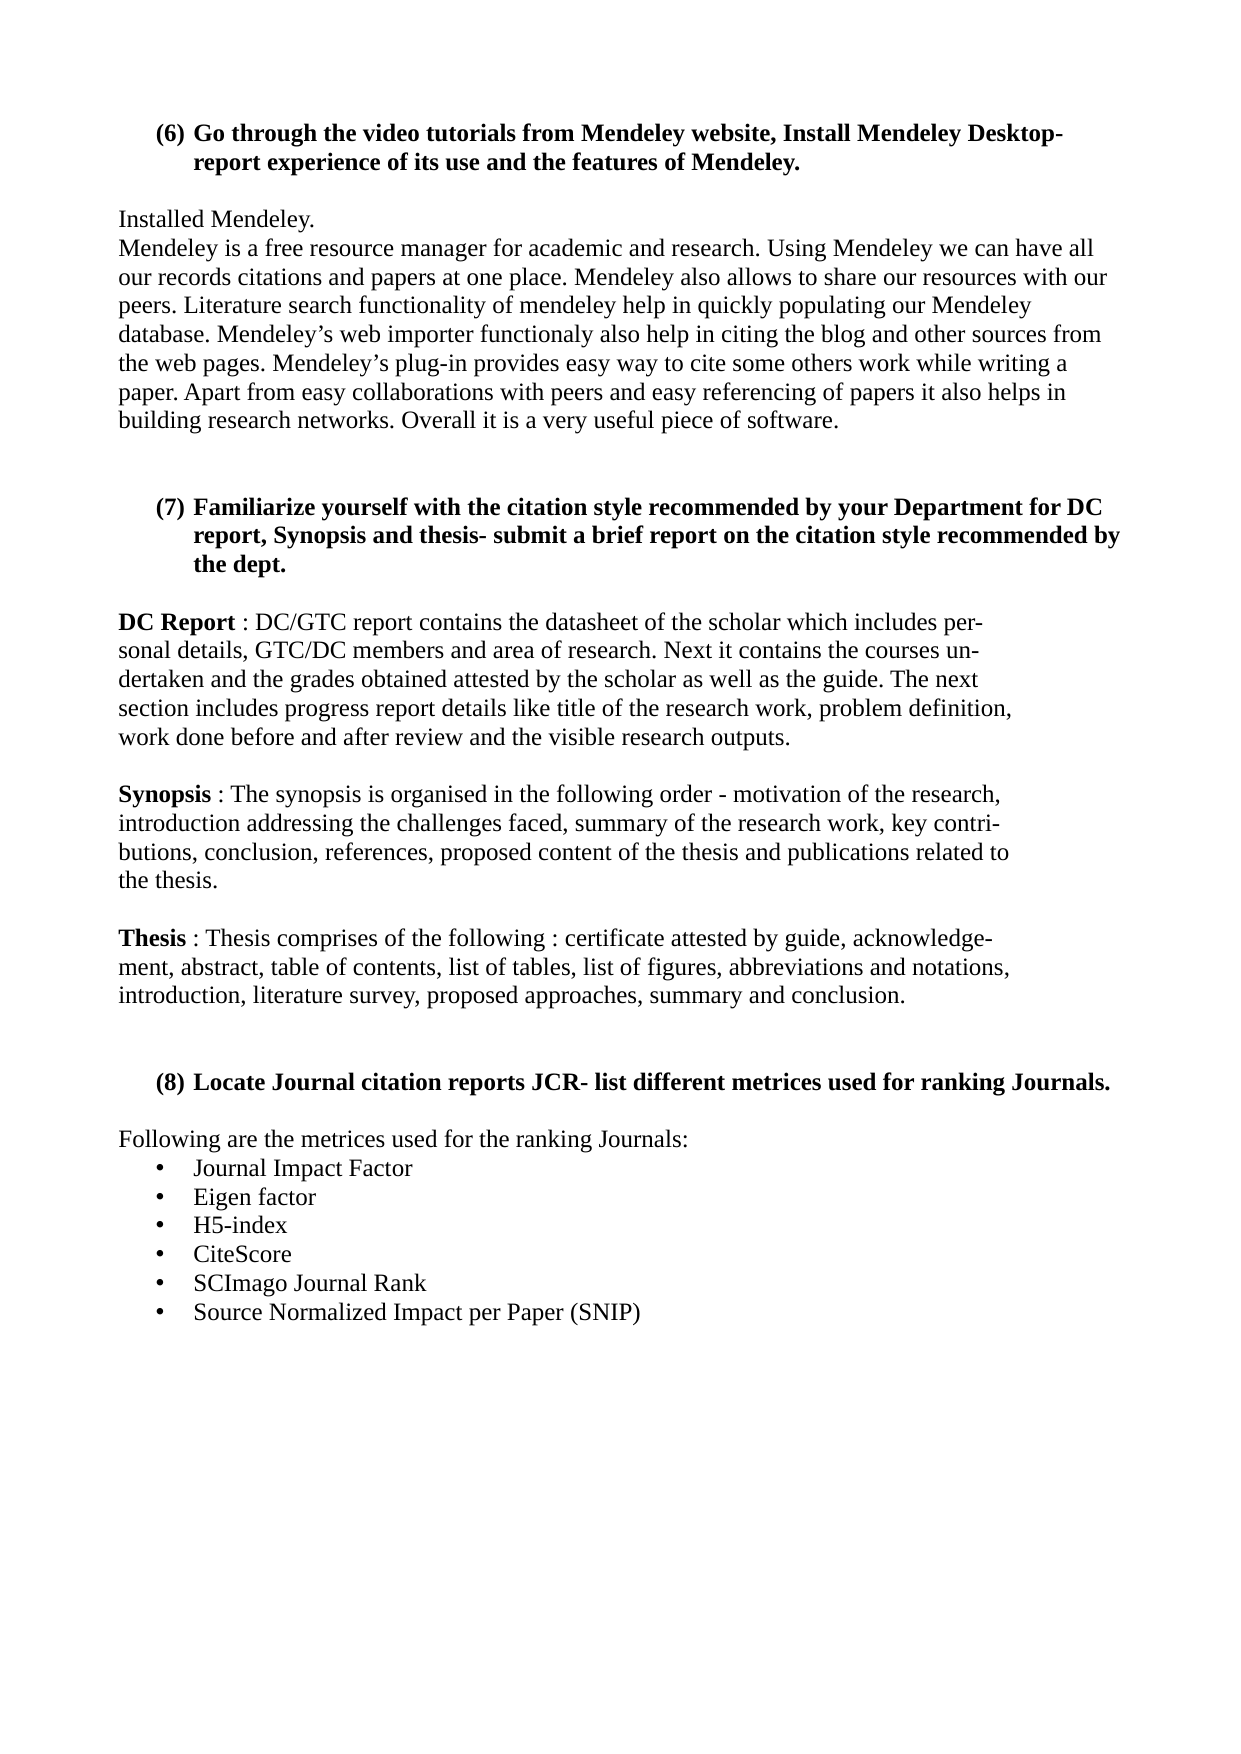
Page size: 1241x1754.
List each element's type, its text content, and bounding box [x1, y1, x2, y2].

text sonal details, GTC/DC members and area of research. Next it contains the courses un- [118, 636, 1122, 664]
text section includes progress report details like title of the research work, problem definition, [118, 693, 1122, 722]
list Locate Journal citation reports JCR- list different metrices used for ranking Journals. [156, 1067, 1122, 1096]
list SCImago Journal Rank [156, 1268, 1122, 1297]
text Following are the metrices used for the ranking Journals: [118, 1124, 1122, 1153]
list Go through the video tutorials from Mendeley website, Install Mendeley Desktop- report experience of its use and the features of Mendeley. [156, 118, 1122, 176]
text Thesis : Thesis comprises of the following : certificate attested by guide, acknowledge- [118, 923, 1122, 952]
text ment, abstract, table of contents, list of tables, list of figures, abbreviations and notations, [118, 952, 1122, 981]
text the thesis. [118, 866, 1122, 894]
text dertaken and the grades obtained attested by the scholar as well as the guide. The next [118, 664, 1122, 693]
text introduction addressing the challenges faced, summary of the research work, key contri- [118, 808, 1122, 837]
text Synopsis : The synopsis is organised in the following order - motivation of the research, [118, 779, 1122, 808]
list H5-index [156, 1211, 1122, 1239]
text Installed Mendeley. [118, 204, 1122, 233]
list Source Normalized Impact per Paper (SNIP) [156, 1297, 1122, 1326]
text work done before and after review and the visible research outputs. [118, 722, 1122, 751]
list Familiarize yourself with the citation style recommended by your Department for DC report, Synopsis and thesis- submit a brief report on the citation style recommended by the dept. [156, 492, 1122, 578]
list Journal Impact Factor [156, 1153, 1122, 1182]
list CiteScore [156, 1239, 1122, 1268]
text DC Report : DC/GTC report contains the datasheet of the scholar which includes per- [118, 607, 1122, 636]
list Eigen factor [156, 1182, 1122, 1211]
text Mendeley is a free resource manager for academic and research. Using Mendeley we can have all our records citations and papers at one place. Mendeley also allows to share our resources with our peers. Literature search functionality of mendeley help in quickly populating our Mendeley database. Mendeley’s web importer functionaly also help in citing the blog and other sources from the web pages. Mendeley’s plug-in provides easy way to cite some others work while writing a paper. Apart from easy collaborations with peers and easy referencing of papers it also helps in building research networks. Overall it is a very useful piece of software. [118, 233, 1122, 434]
text butions, conclusion, references, proposed content of the thesis and publications related to [118, 837, 1122, 866]
text introduction, literature survey, proposed approaches, summary and conclusion. [118, 981, 1122, 1009]
